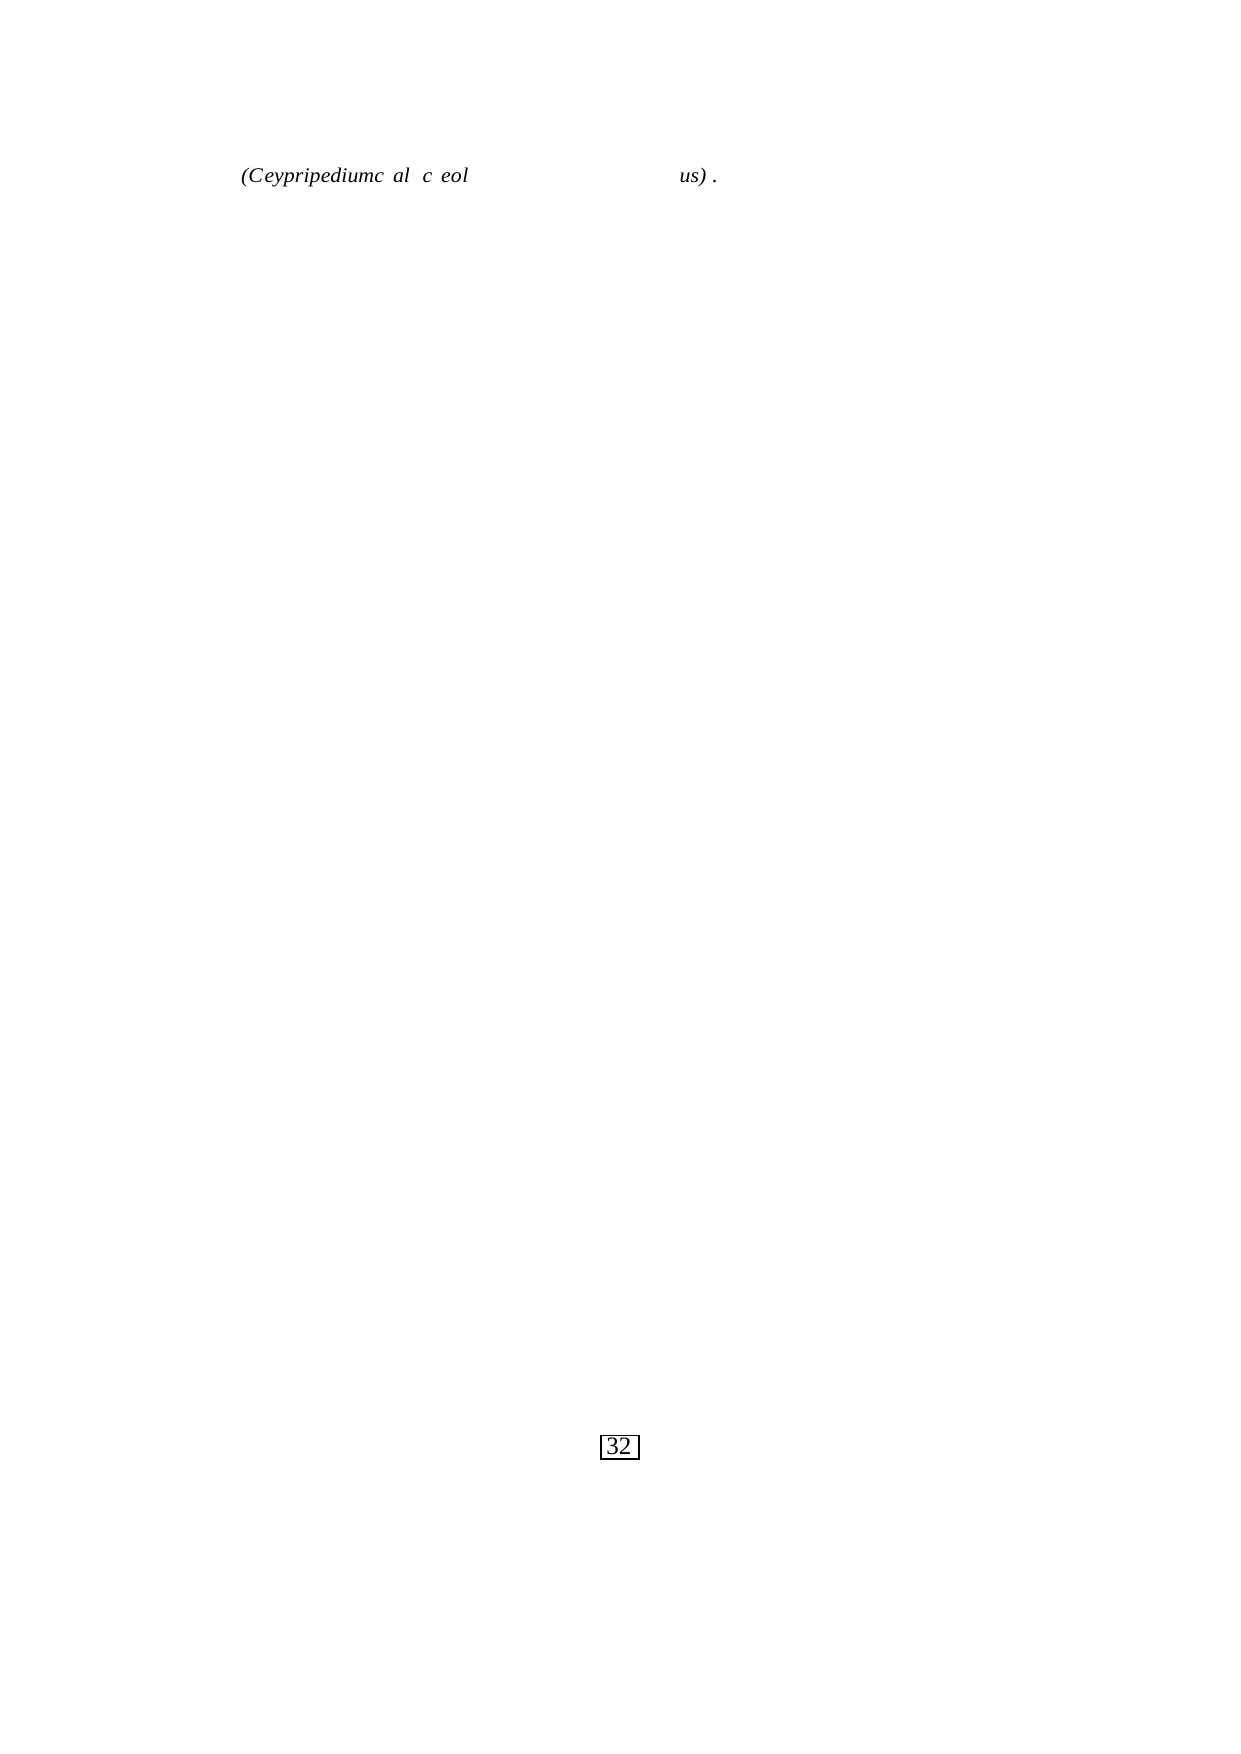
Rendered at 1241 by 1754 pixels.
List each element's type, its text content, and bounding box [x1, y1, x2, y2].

text us) . [679, 164, 924, 188]
text (Cеypripediumc al c eol [241, 164, 468, 188]
